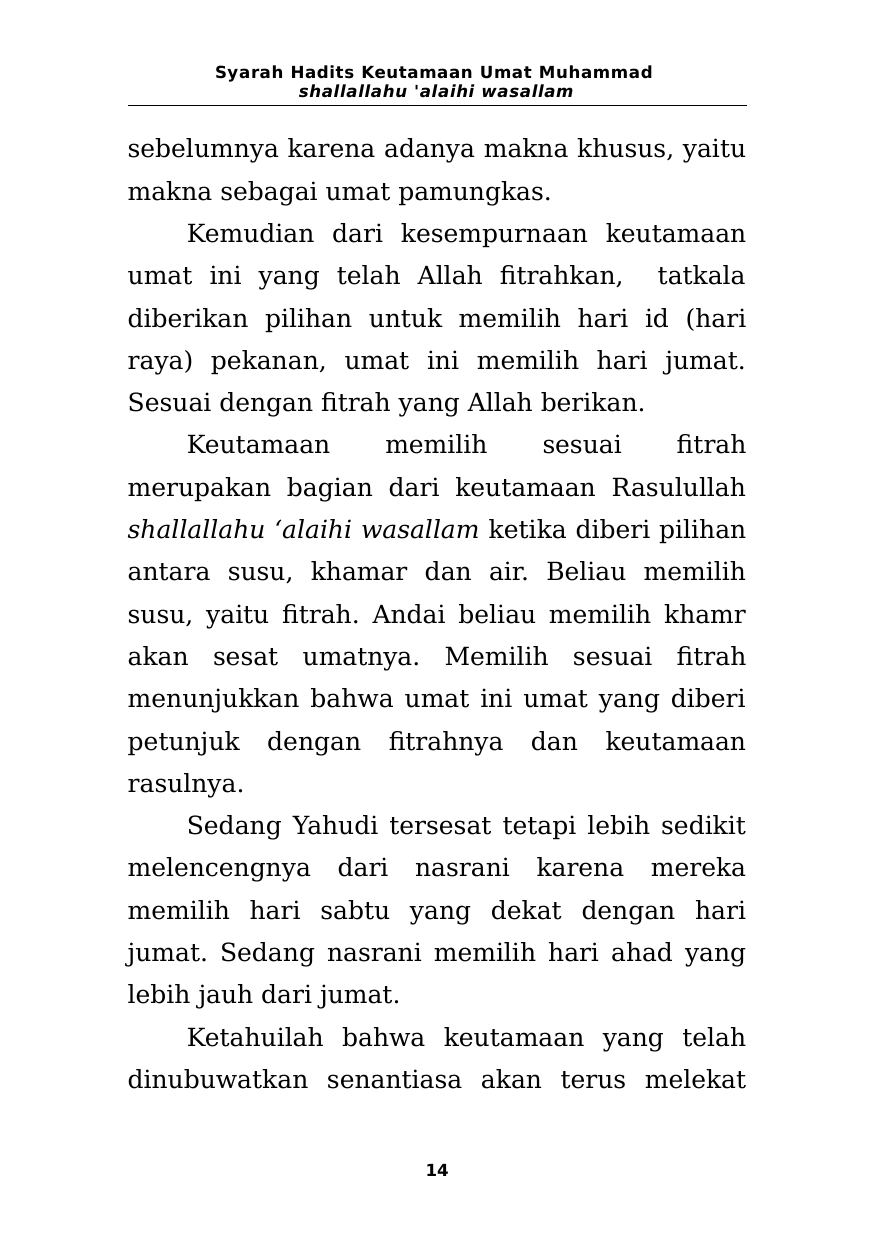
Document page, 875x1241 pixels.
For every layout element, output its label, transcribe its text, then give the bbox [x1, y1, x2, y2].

text sebelumnya karena adanya makna khusus, yaitu makna sebagai umat pamungkas. [127, 134, 747, 206]
text Ketahuilah bahwa keutamaan yang telah dinubuwatkan senantiasa akan terus melekat [127, 1023, 747, 1094]
text Kemudian dari kesempurnaan keutamaan umat ini yang telah Allah fitrahkan, tatkala diberikan pilihan untuk memilih hari id (hari raya) pekanan, umat ini memilih hari jumat. Sesuai dengan fitrah yang Allah berikan. [127, 219, 747, 417]
text Keutamaan memilih sesuai fitrah merupakan bagian dari keutamaan Rasulullah shallallahu ‘alaihi wasallam ketika diberi pilihan antara susu, khamar dan air. Beliau memilih susu, yaitu fitrah. Andai beliau memilih khamr akan sesat umatnya. Memilih sesuai fitrah menunjukkan bahwa umat ini umat yang diberi petunjuk dengan fitrahnya dan keutamaan rasulnya. [127, 431, 747, 798]
text Sedang Yahudi tersesat tetapi lebih sedikit melencengnya dari nasrani karena mereka memilih hari sabtu yang dekat dengan hari jumat. Sedang nasrani memilih hari ahad yang lebih jauh dari jumat. [127, 811, 747, 1009]
